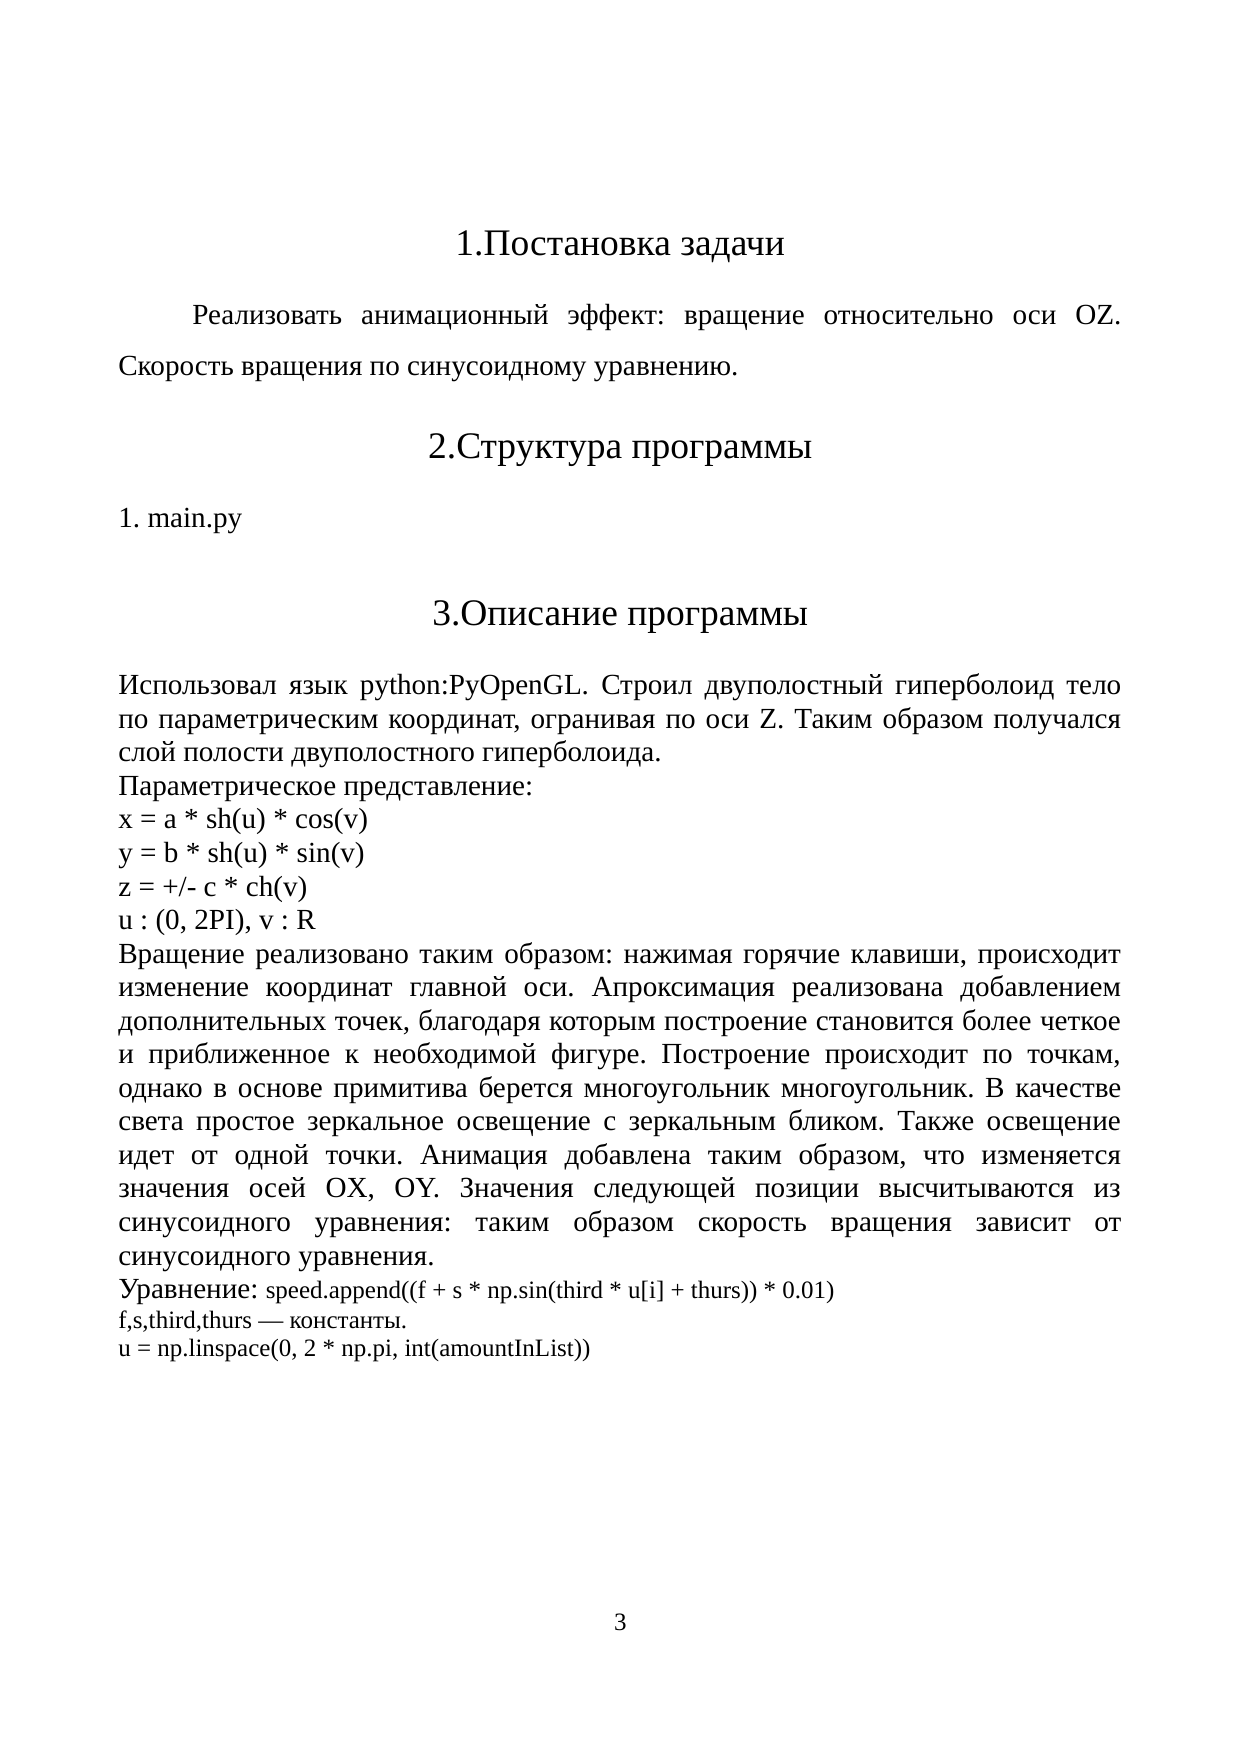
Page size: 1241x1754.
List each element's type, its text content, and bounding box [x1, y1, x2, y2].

text Реализовать анимационный эффект: вращение относительно оси OZ. Скорость вращения по синусоидному уравнению. [118, 297, 1122, 381]
text Параметрическое представление: [118, 768, 1122, 802]
text Использовал язык python:PyOpenGL. Строил двуполостный гиперболоид тело по параметрическим координат, огранивая по оси Z. Таким образом получался слой полости двуполостного гиперболоида. [118, 667, 1122, 768]
text Вращение реализовано таким образом: нажимая горячие клавиши, происходит изменение координат главной оси. Апроксимация реализована добавлением дополнительных точек, благодаря которым построение становится более четкое и приближенное к необходимой фигуре. Построение происходит по точкам, однако в основе примитива берется многоугольник многоугольник. В качестве света простое зеркальное освещение с зеркальным бликом. Также освещение идет от одной точки. Анимация добавлена таким образом, что изменяется значения осей OX, OY. Значения следующей позиции высчитываются из синусоидного уравнения: таким образом скорость вращения зависит от синусоидного уравнения. [118, 936, 1122, 1271]
text y = b * sh(u) * sin(v) [118, 835, 1122, 869]
text u = np.linspace(0, 2 * np.pi, int(amountInList)) [118, 1333, 1122, 1362]
subtitle 1.Постановка задачи [118, 220, 1122, 263]
text z = +/- c * ch(v) [118, 869, 1122, 902]
text Уравнение: speed.append((f + s * np.sin(third * u[i] + thurs)) * 0.01) [118, 1271, 1122, 1305]
text u : (0, 2PI), v : R [118, 902, 1122, 936]
subtitle 3.Описание программы [118, 590, 1122, 633]
text x = a * sh(u) * cos(v) [118, 802, 1122, 835]
subtitle 2.Структура программы [118, 423, 1122, 466]
text 1. main.py [118, 500, 1122, 534]
text f,s,third,thurs — константы. [118, 1305, 1122, 1333]
